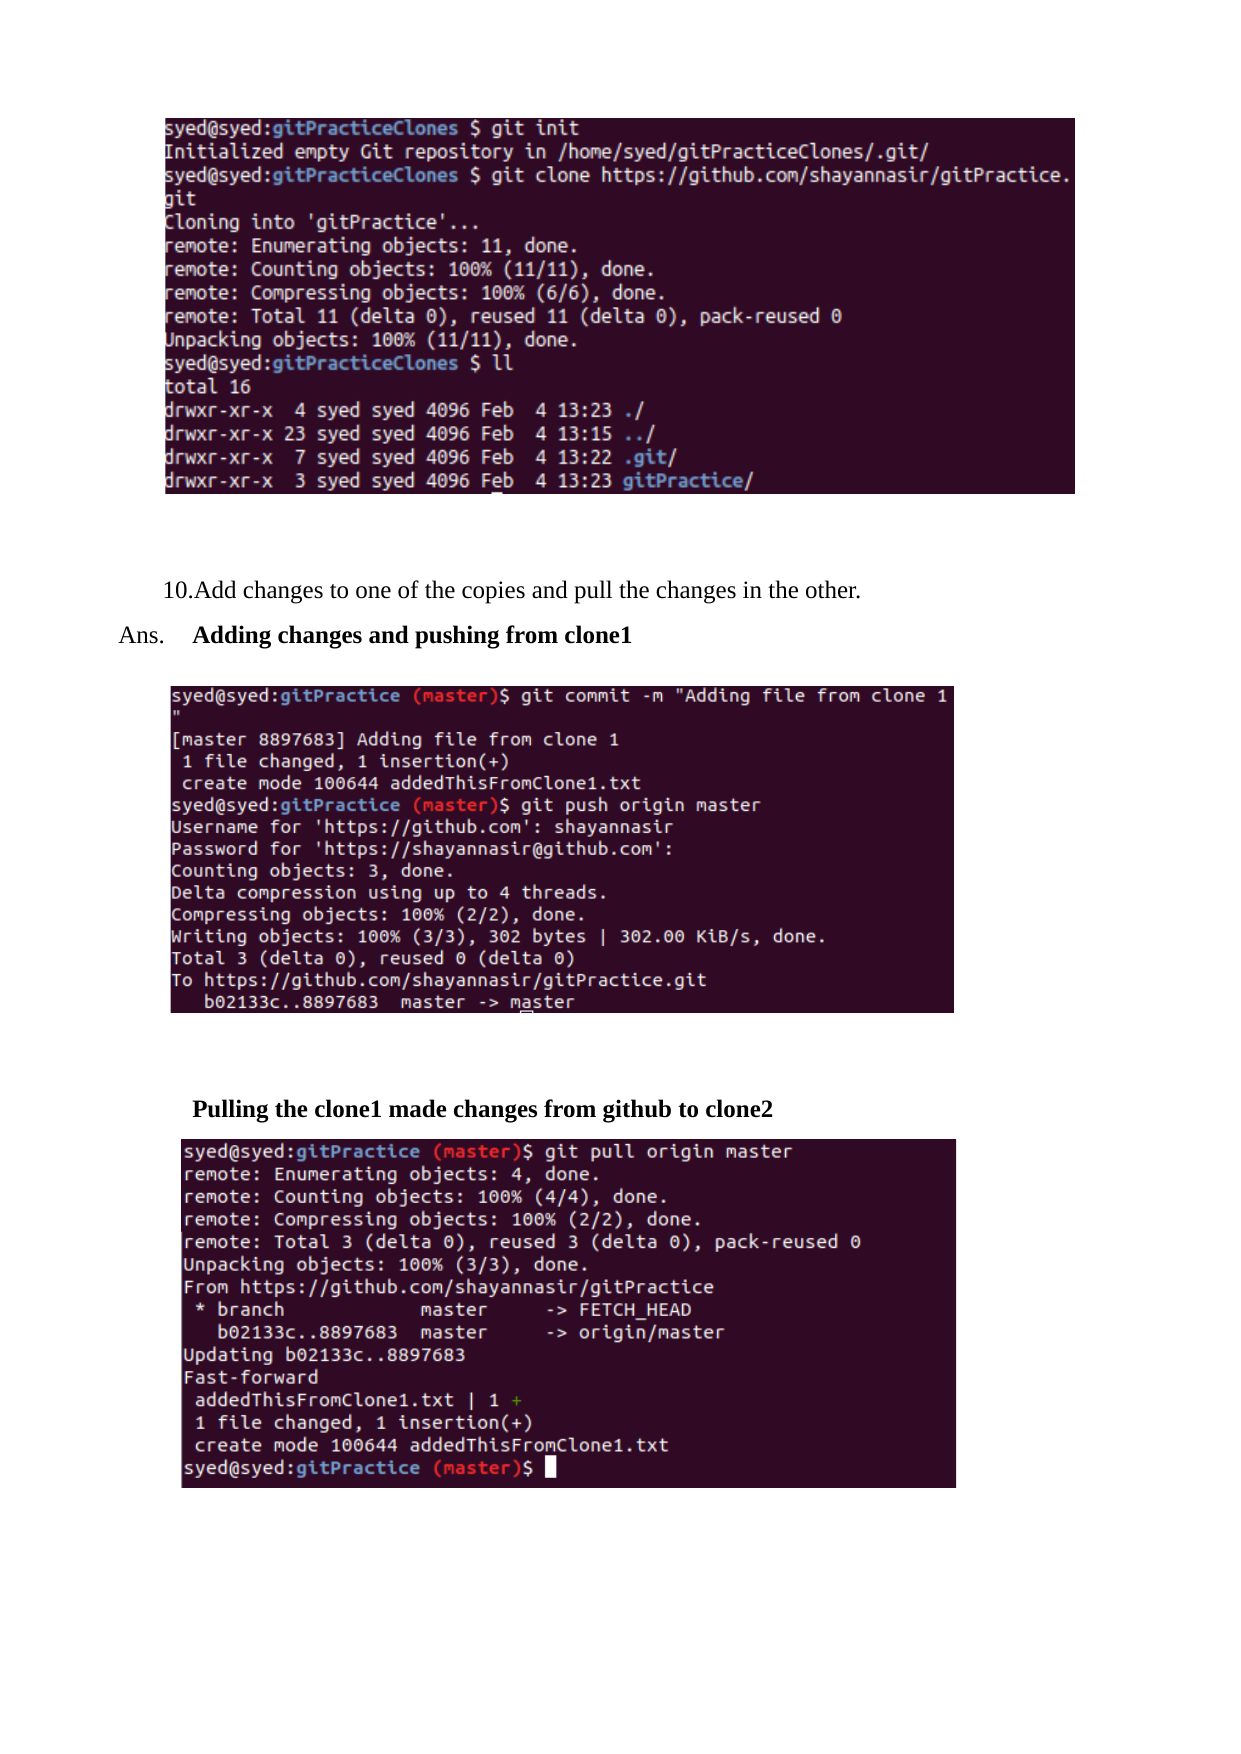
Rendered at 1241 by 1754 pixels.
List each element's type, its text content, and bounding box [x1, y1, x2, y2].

picture [170, 686, 954, 1013]
picture [165, 118, 1075, 494]
picture [181, 1139, 957, 1488]
text Pulling the clone1 made changes from github to clone2 [118, 1094, 1122, 1123]
text Ans. Adding changes and pushing from clone1 [118, 620, 1122, 649]
list Add changes to one of the copies and pull the changes in the other. [162, 575, 1122, 604]
